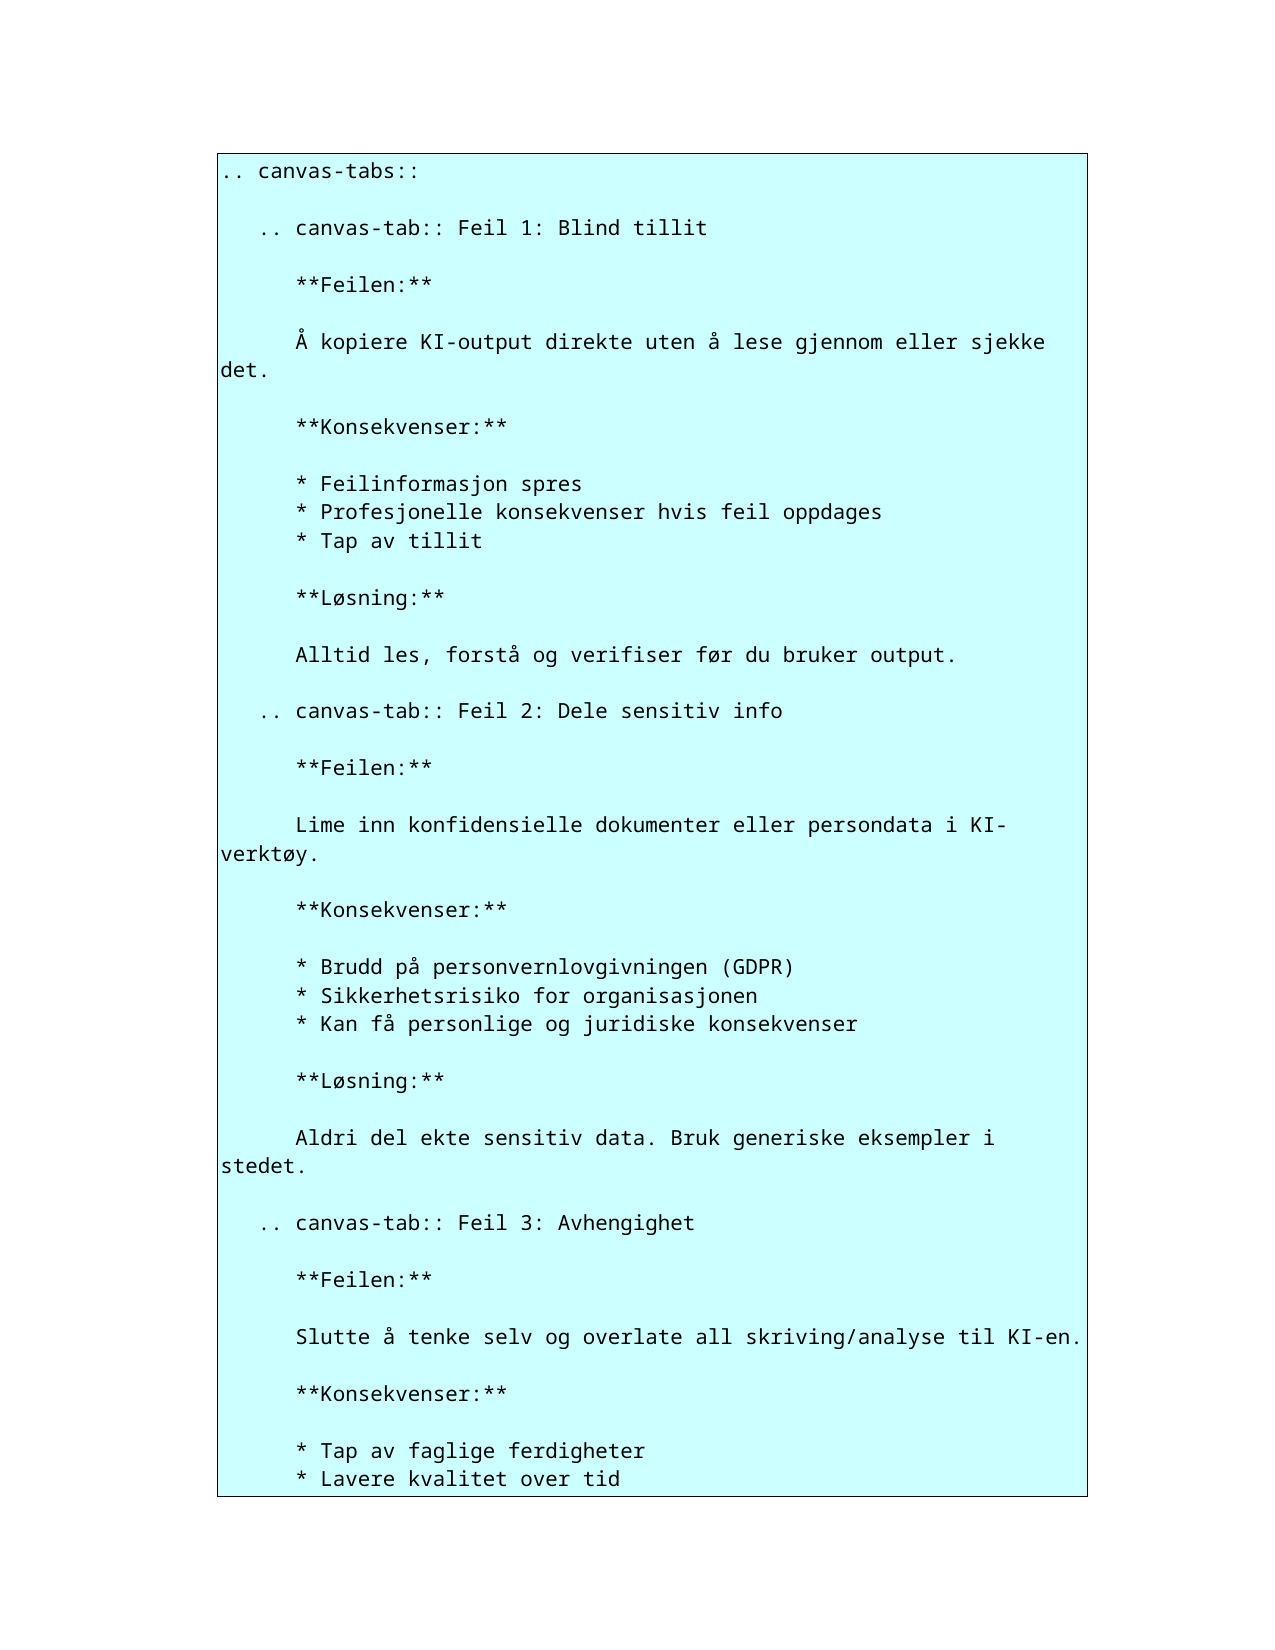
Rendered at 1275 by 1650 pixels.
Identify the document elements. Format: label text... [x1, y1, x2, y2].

text .. canvas-tabs:: .. canvas-tab:: Feil 1: Blind tillit **Feilen:** Å kopiere KI-output direkte uten å lese gjennom eller sjekke det. **Konsekvenser:** * Feilinformasjon spres * Profesjonelle konsekvenser hvis feil oppdages * Tap av tillit **Løsning:** Alltid les, forstå og verifiser før du bruker output. .. canvas-tab:: Feil 2: Dele sensitiv info **Feilen:** Lime inn konfidensielle dokumenter eller persondata i KI-verktøy. **Konsekvenser:** * Brudd på personvernlovgivningen (GDPR) * Sikkerhetsrisiko for organisasjonen * Kan få personlige og juridiske konsekvenser **Løsning:** Aldri del ekte sensitiv data. Bruk generiske eksempler i stedet. .. canvas-tab:: Feil 3: Avhengighet **Feilen:** Slutte å tenke selv og overlate all skriving/analyse til KI-en. **Konsekvenser:** * Tap av faglige ferdigheter * Lavere kvalitet over tid [218, 154, 1087, 1496]
